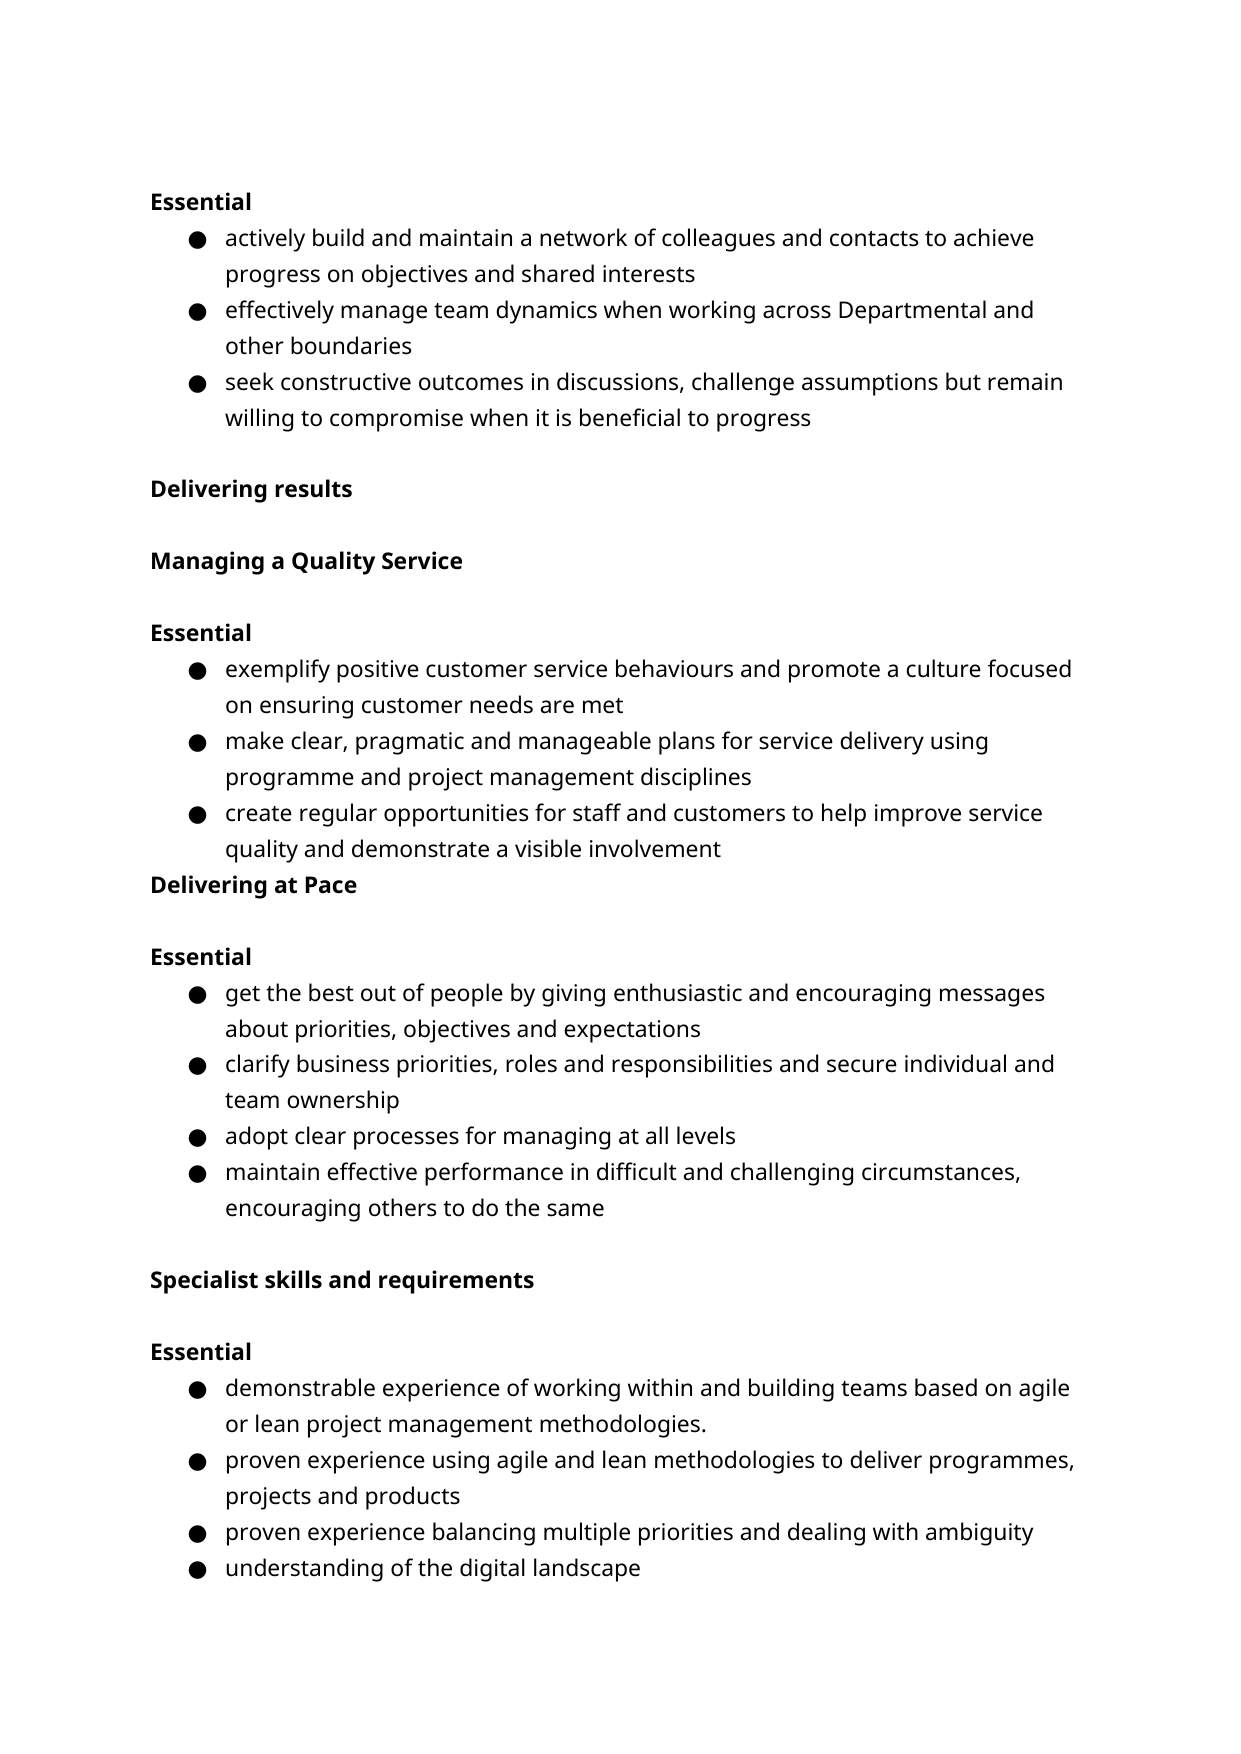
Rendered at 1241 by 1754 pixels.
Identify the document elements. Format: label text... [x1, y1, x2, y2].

text Specialist skills and requirements [150, 1264, 1090, 1295]
text Essential [150, 617, 1090, 648]
list demonstrable experience of working within and building teams based on agile or lean project management methodologies. [187, 1372, 1090, 1439]
list adopt clear processes for managing at all levels [187, 1120, 1090, 1152]
list proven experience balancing multiple priorities and dealing with ambiguity [187, 1516, 1090, 1547]
list seek constructive outcomes in discussions, challenge assumptions but remain willing to compromise when it is beneficial to progress [187, 366, 1090, 433]
list create regular opportunities for staff and customers to help improve service quality and demonstrate a visible involvement [187, 797, 1090, 864]
list make clear, pragmatic and manageable plans for service delivery using programme and project management disciplines [187, 725, 1090, 792]
list maintain effective performance in difficult and challenging circumstances, encouraging others to do the same [187, 1156, 1090, 1223]
list get the best out of people by giving enthusiastic and encouraging messages about priorities, objectives and expectations [187, 977, 1090, 1044]
list effectively manage team dynamics when working across Departmental and other boundaries [187, 294, 1090, 361]
list exemplify positive customer service behaviours and promote a culture focused on ensuring customer needs are met [187, 653, 1090, 720]
text Essential [150, 1336, 1090, 1367]
list proven experience using agile and lean methodologies to deliver programmes, projects and products [187, 1444, 1090, 1511]
text Managing a Quality Service [150, 545, 1090, 577]
list understanding of the digital landscape [187, 1552, 1090, 1583]
text Delivering at Pace [150, 869, 1090, 900]
list clarify business priorities, roles and responsibilities and secure individual and team ownership [187, 1048, 1090, 1116]
list actively build and maintain a network of colleagues and contacts to achieve progress on objectives and shared interests [187, 222, 1090, 289]
text Essential [150, 941, 1090, 972]
text Essential [150, 186, 1090, 217]
text Delivering results [150, 473, 1090, 505]
